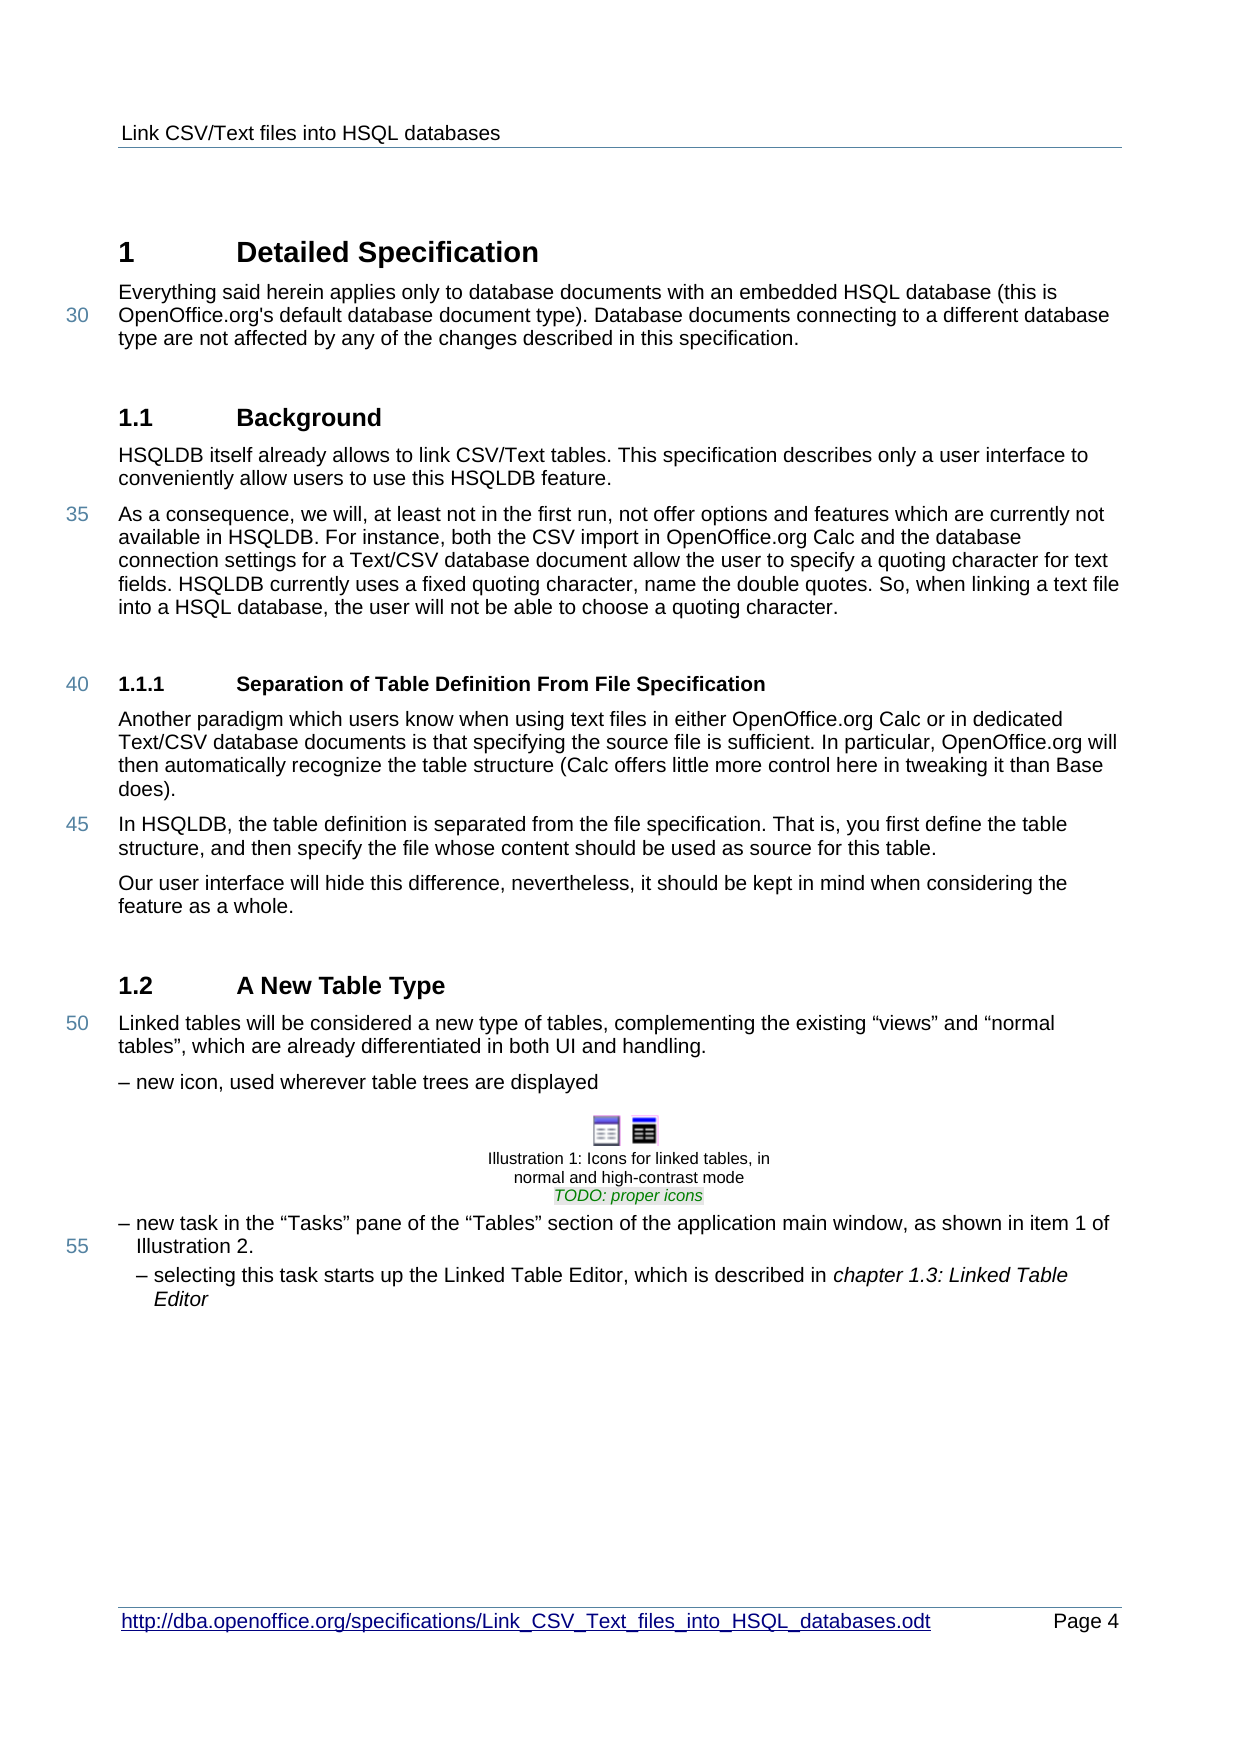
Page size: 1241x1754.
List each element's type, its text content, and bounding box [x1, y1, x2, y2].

text Our user interface will hide this difference, nevertheless, it should be kept in mind when considering the feature as a whole. [118, 872, 1122, 918]
picture [631, 1112, 665, 1146]
subtitle A New Table Type [118, 972, 1122, 1000]
subtitle Separation of Table Definition From File Specification [118, 672, 1122, 696]
list new icon, used wherever table trees are displayed [118, 1071, 1122, 1094]
text HSQLDB itself already allows to link CSV/Text tables. This specification describes only a user interface to conveniently allow users to use this HSQLDB feature. [118, 443, 1122, 490]
text As a consequence, we will, at least not in the first run, not offer options and features which are currently not available in HSQLDB. For instance, both the CSV import in OpenOffice.org Calc and the database connection settings for a Text/CSV database document allow the user to specify a quoting character for text fields. HSQLDB currently uses a fixed quoting character, name the double quotes. So, when linking a text file into a HSQL database, the user will not be able to choose a quoting character. [118, 502, 1122, 618]
list new task in the “Tasks” pane of the “Tables” section of the application main window, as shown in item 1 of Illustration 2. [118, 1211, 1122, 1258]
list Illustration 1: Icons for linked tables, in normal and high-contrast mode TODO: proper icons [481, 1112, 777, 1205]
list selecting this task starts up the Linked Table Editor, which is described in chapter 1.3: Linked Table Editor [136, 1264, 1122, 1310]
text In HSQLDB, the table definition is separated from the file specification. That is, you first define the table structure, and then specify the file whose content should be used as source for this table. [118, 813, 1122, 859]
picture [593, 1112, 627, 1146]
text Everything said herein applies only to database documents with an embedded HSQL database (this is OpenOffice.org's default database document type). Database documents connecting to a different database type are not affected by any of the changes described in this specification. [118, 280, 1122, 350]
text Another paradigm which users know when using text files in either OpenOffice.org Calc or in dedicated Text/CSV database documents is that specifying the source file is sufficient. In particular, OpenOffice.org will then automatically recognize the table structure (Calc offers little more control here in tweaking it than Base does). [118, 707, 1122, 800]
text Linked tables will be considered a new type of tables, complementing the existing “views” and “normal tables”, which are already differentiated in both UI and handling. [118, 1012, 1122, 1058]
subtitle Background [118, 404, 1122, 432]
subtitle Detailed Specification [118, 236, 1122, 268]
